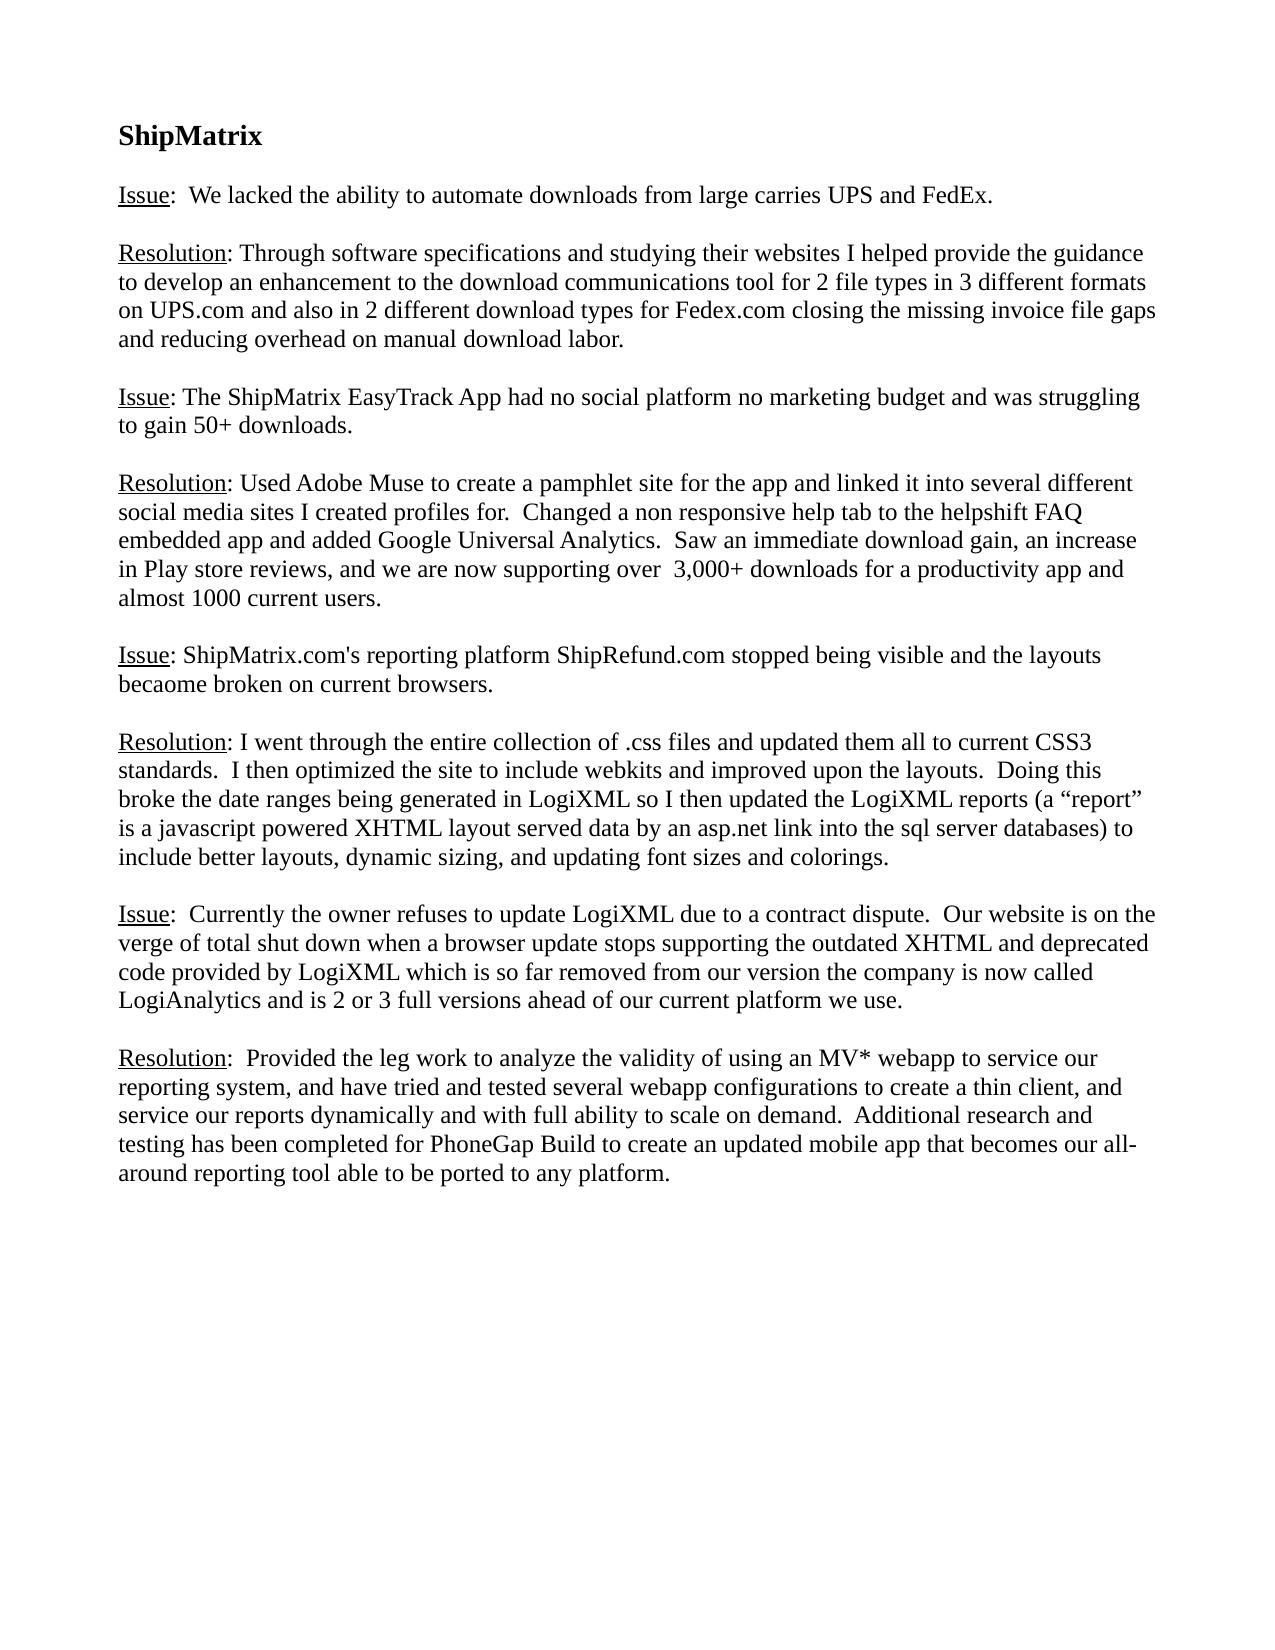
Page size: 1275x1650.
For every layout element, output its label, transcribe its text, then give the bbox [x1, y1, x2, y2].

text Resolution: I went through the entire collection of .css files and updated them all to current CSS3 standards. I then optimized the site to include webkits and improved upon the layouts. Doing this broke the date ranges being generated in LogiXML so I then updated the LogiXML reports (a “report” is a javascript powered XHTML layout served data by an asp.net link into the sql server databases) to include better layouts, dynamic sizing, and updating font sizes and colorings. [118, 727, 1157, 870]
text Issue: ShipMatrix.com's reporting platform ShipRefund.com stopped being visible and the layouts becaome broken on current browsers. [118, 640, 1157, 698]
text Resolution: Used Adobe Muse to create a pamphlet site for the app and linked it into several different social media sites I created profiles for. Changed a non responsive help tab to the helpshift FAQ embedded app and added Google Universal Analytics. Saw an immediate download gain, an increase in Play store reviews, and we are now supporting over 3,000+ downloads for a productivity app and almost 1000 current users. [118, 468, 1157, 612]
text Issue: The ShipMatrix EasyTrack App had no social platform no marketing budget and was struggling to gain 50+ downloads. [118, 382, 1157, 439]
text Issue: We lacked the ability to automate downloads from large carries UPS and FedEx. [118, 180, 1157, 209]
text ShipMatrix [118, 118, 1157, 152]
text Issue: Currently the owner refuses to update LogiXML due to a contract dispute. Our website is on the verge of total shut down when a browser update stops supporting the outdated XHTML and deprecated code provided by LogiXML which is so far removed from our version the company is now called LogiAnalytics and is 2 or 3 full versions ahead of our current platform we use. [118, 899, 1157, 1014]
text Resolution: Through software specifications and studying their websites I helped provide the guidance to develop an enhancement to the download communications tool for 2 file types in 3 different formats on UPS.com and also in 2 different download types for Fedex.com closing the missing invoice file gaps and reducing overhead on manual download labor. [118, 238, 1157, 353]
text Resolution: Provided the leg work to analyze the validity of using an MV* webapp to service our reporting system, and have tried and tested several webapp configurations to create a thin client, and service our reports dynamically and with full ability to scale on demand. Additional research and testing has been completed for PhoneGap Build to create an updated mobile app that becomes our all-around reporting tool able to be ported to any platform. [118, 1043, 1157, 1187]
